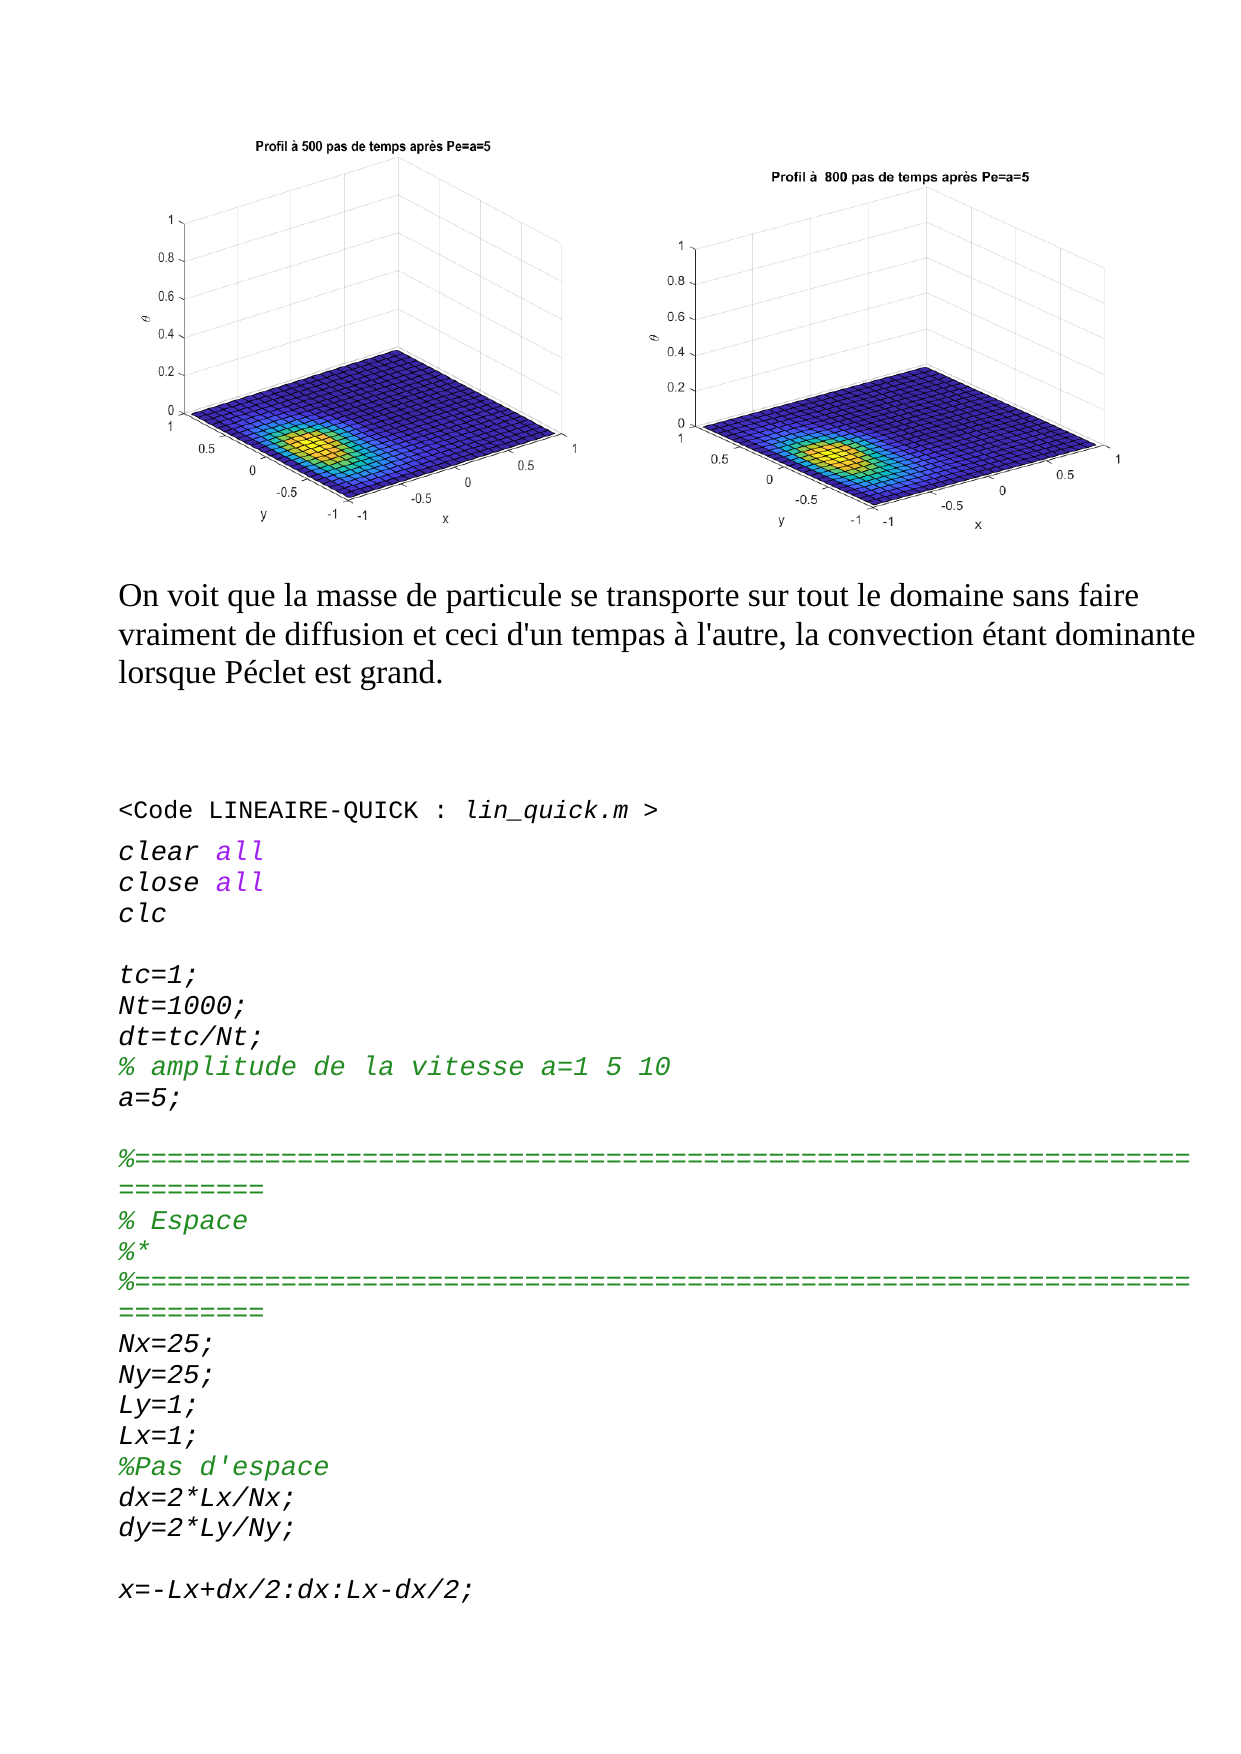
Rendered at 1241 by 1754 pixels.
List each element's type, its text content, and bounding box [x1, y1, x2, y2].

text dx=2*Lx/Nx; [118, 1483, 1206, 1514]
text Lx=1; [118, 1422, 1206, 1453]
text Ly=1; [118, 1391, 1206, 1422]
text close all [118, 869, 1206, 899]
text %========================================================================== [118, 1268, 1206, 1330]
text % Espace %* [118, 1207, 1206, 1268]
text x=-Lx+dx/2:dx:Lx-dx/2; [118, 1576, 1206, 1606]
text %========================================================================== [118, 1145, 1206, 1207]
text %Pas d'espace [118, 1453, 1206, 1483]
text Nt=1000; [118, 992, 1206, 1022]
picture [120, 126, 608, 547]
text <Code LINEAIRE-QUICK : lin_quick.m > [118, 797, 1206, 826]
text tc=1; [118, 961, 1206, 992]
text a=5; [118, 1084, 1206, 1114]
text % amplitude de la vitesse a=1 5 10 [118, 1053, 1206, 1084]
picture [626, 157, 1154, 551]
text Nx=25; [118, 1330, 1206, 1360]
text Ny=25; [118, 1360, 1206, 1391]
text On voit que la masse de particule se transporte sur tout le domaine sans faire vraiment de diffusion et ceci d'un tempas à l'autre, la convection étant dominante lorsque Péclet est grand. [118, 576, 1206, 691]
text clear all [118, 838, 1206, 869]
text dy=2*Ly/Ny; [118, 1514, 1206, 1545]
text dt=tc/Nt; [118, 1022, 1206, 1053]
text clc [118, 899, 1206, 930]
